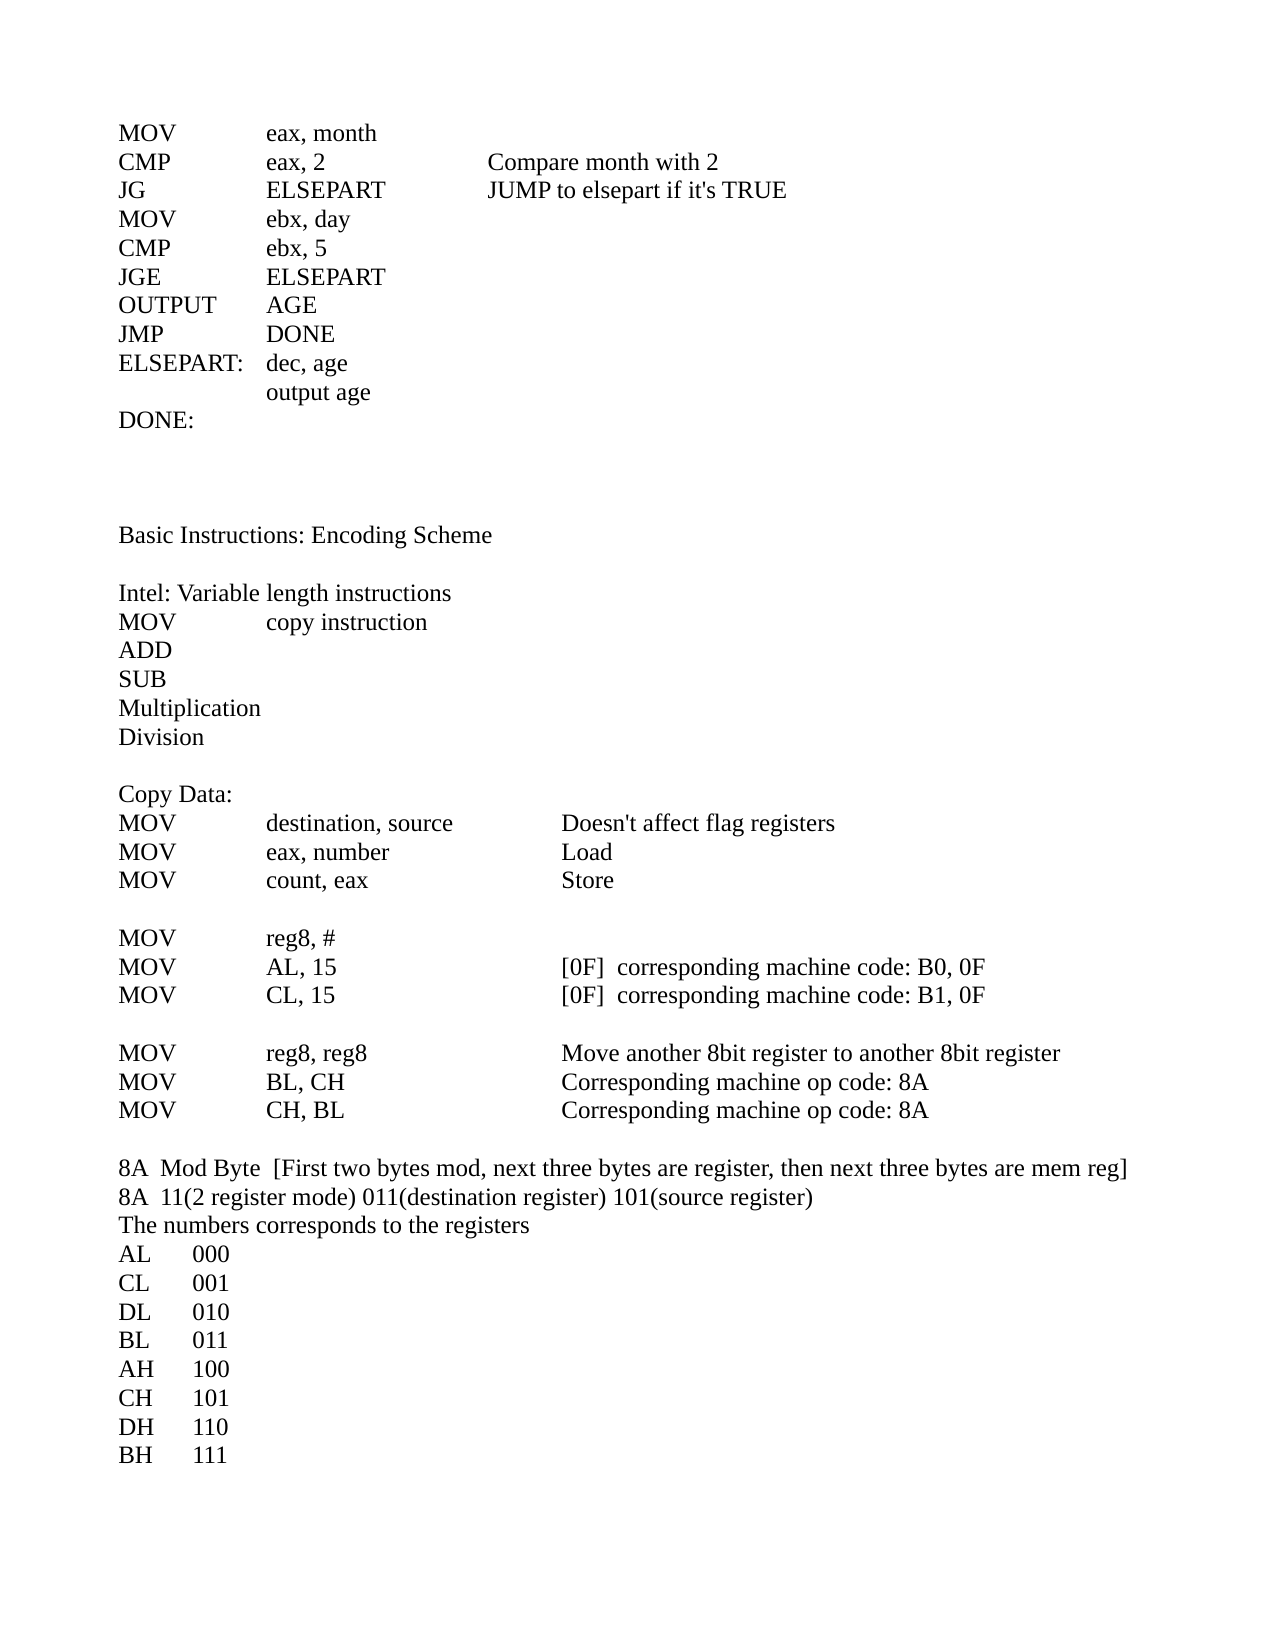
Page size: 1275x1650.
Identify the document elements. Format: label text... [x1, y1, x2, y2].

text DL 010 [118, 1297, 1157, 1326]
text The numbers corresponds to the registers [118, 1211, 1157, 1239]
text BL 011 [118, 1326, 1157, 1354]
text MOV CL, 15 [0F] corresponding machine code: B1, 0F [118, 981, 1157, 1009]
text BH 111 [118, 1441, 1157, 1469]
text MOV eax, number Load [118, 837, 1157, 866]
text MOV destination, source Doesn't affect flag registers [118, 808, 1157, 837]
text JG ELSEPART JUMP to elsepart if it's TRUE [118, 176, 1157, 204]
text CH 101 [118, 1383, 1157, 1412]
text AL 000 [118, 1239, 1157, 1268]
text Intel: Variable length instructions [118, 578, 1157, 607]
text CMP eax, 2 Compare month with 2 [118, 147, 1157, 176]
text DH 110 [118, 1412, 1157, 1441]
text 8A Mod Byte [First two bytes mod, next three bytes are register, then next three bytes are mem reg] [118, 1153, 1157, 1182]
text OUTPUT AGE [118, 291, 1157, 319]
text MOV reg8, # [118, 923, 1157, 952]
text MOV count, eax Store [118, 866, 1157, 894]
text Basic Instructions: Encoding Scheme [118, 521, 1157, 549]
text DONE: [118, 406, 1157, 434]
text JMP DONE [118, 319, 1157, 348]
text JGE ELSEPART [118, 262, 1157, 291]
text CL 001 [118, 1268, 1157, 1297]
text MOV eax, month [118, 118, 1157, 147]
text ELSEPART: dec, age [118, 348, 1157, 377]
text output age [118, 377, 1157, 406]
text AH 100 [118, 1354, 1157, 1383]
text 8A 11(2 register mode) 011(destination register) 101(source register) [118, 1182, 1157, 1211]
text Division [118, 722, 1157, 751]
text MOV BL, CH Corresponding machine op code: 8A [118, 1067, 1157, 1096]
text MOV ebx, day [118, 204, 1157, 233]
text ADD [118, 636, 1157, 664]
text Multiplication [118, 693, 1157, 722]
text MOV reg8, reg8 Move another 8bit register to another 8bit register [118, 1038, 1157, 1067]
text MOV AL, 15 [0F] corresponding machine code: B0, 0F [118, 952, 1157, 981]
text SUB [118, 664, 1157, 693]
text CMP ebx, 5 [118, 233, 1157, 262]
text MOV copy instruction [118, 607, 1157, 636]
text MOV CH, BL Corresponding machine op code: 8A [118, 1096, 1157, 1124]
text Copy Data: [118, 779, 1157, 808]
